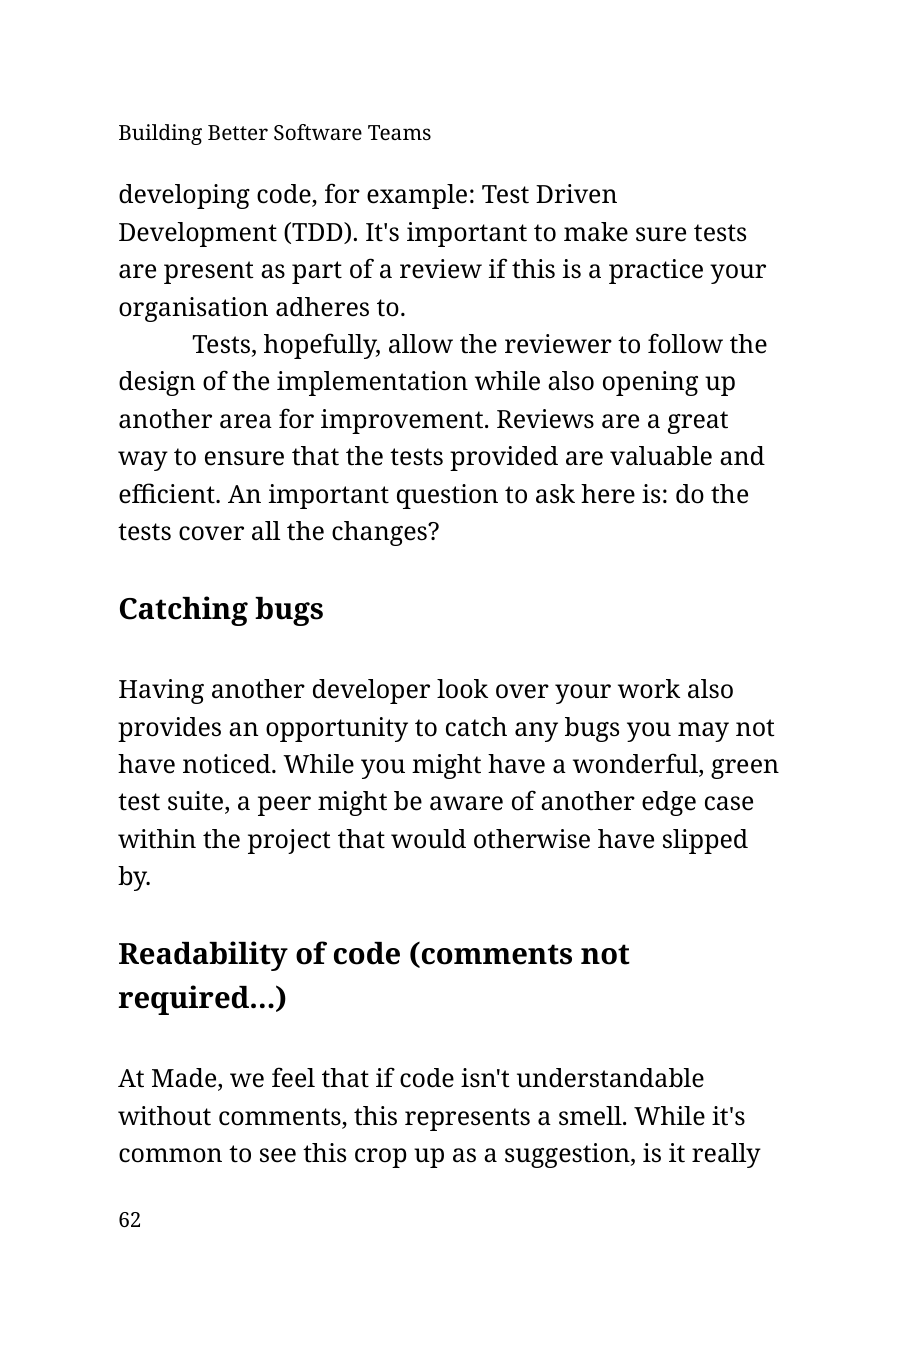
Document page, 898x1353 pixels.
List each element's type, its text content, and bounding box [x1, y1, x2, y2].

text developing code, for example: Test Driven Development (TDD). It's important to make sure tests are present as part of a review if this is a practice your organisation adheres to. [118, 177, 779, 323]
subtitle Catching bugs [118, 588, 779, 628]
text At Made, we feel that if code isn't understandable without comments, this represents a smell. While it's common to see this crop up as a suggestion, is it really [118, 1061, 779, 1169]
text Tests, hopefully, allow the reviewer to follow the design of the implementation while also opening up another area for improvement. Reviews are a great way to ensure that the tests provided are valuable and efficient. An important question to ask here is: do the tests cover all the changes? [118, 327, 779, 548]
subtitle Readability of code (comments not required...) [118, 934, 779, 1017]
text Having another developer look over your work also provides an opportunity to catch any bugs you may not have noticed. While you might have a wonderful, green test suite, a peer might be aware of another edge case within the project that would otherwise have slipped by. [118, 672, 779, 893]
